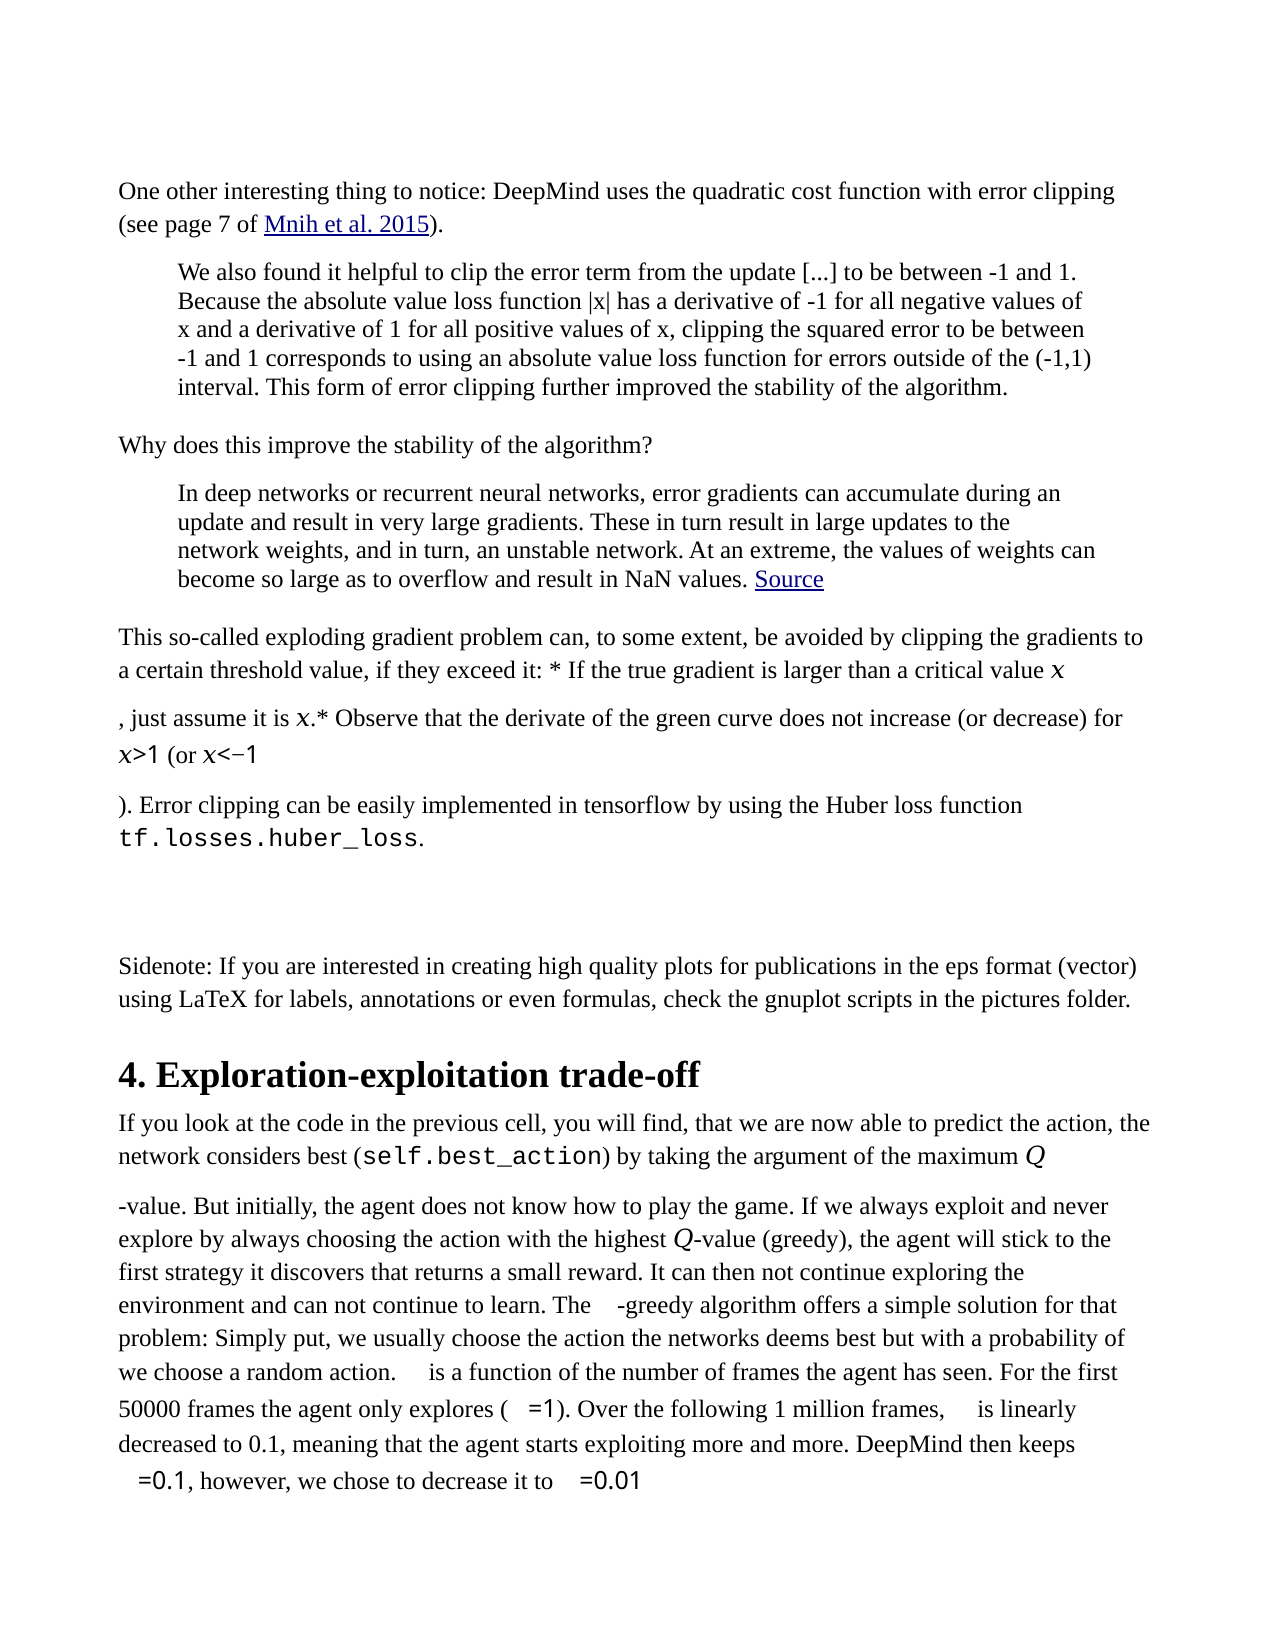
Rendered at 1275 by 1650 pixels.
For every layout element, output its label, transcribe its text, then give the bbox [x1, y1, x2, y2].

text , just assume it is 𝑥.* Observe that the derivate of the green curve does not increase (or decrease) for 𝑥>1 (or 𝑥<−1 [118, 703, 1157, 771]
text ). Error clipping can be easily implemented in tensorflow by using the Huber loss function tf.losses.huber_loss. [118, 791, 1157, 854]
text -value. But initially, the agent does not know how to play the game. If we always exploit and never explore by always choosing the action with the highest 𝑄-value (greedy), the agent will stick to the first strategy it discovers that returns a small reward. It can then not continue exploring the environment and can not continue to learn. The 𝜖-greedy algorithm offers a simple solution for that problem: Simply put, we usually choose the action the networks deems best but with a probability of 𝜖 we choose a random action. 𝜖 is a function of the number of frames the agent has seen. For the first 50000 frames the agent only explores (𝜖=1). Over the following 1 million frames, 𝜖 is linearly decreased to 0.1, meaning that the agent starts exploiting more and more. DeepMind then keeps 𝜖=0.1, however, we chose to decrease it to 𝜖=0.01 [118, 1191, 1157, 1497]
text We also found it helpful to clip the error term from the update [...] to be between -1 and 1. Because the absolute value loss function |x| has a derivative of -1 for all negative values of x and a derivative of 1 for all positive values of x, clipping the squared error to be between -1 and 1 corresponds to using an absolute value loss function for errors outside of the (-1,1) interval. This form of error clipping further improved the stability of the algorithm. [177, 257, 1098, 401]
text In deep networks or recurrent neural networks, error gradients can accumulate during an update and result in very large gradients. These in turn result in large updates to the network weights, and in turn, an unstable network. At an extreme, the values of weights can become so large as to overflow and result in NaN values. Source [177, 478, 1098, 593]
text This so-called exploding gradient problem can, to some extent, be avoided by clipping the gradients to a certain threshold value, if they exceed it: * If the true gradient is larger than a critical value 𝑥 [118, 622, 1157, 684]
text Sidenote: If you are interested in creating high quality plots for publications in the eps format (vector) using LaTeX for labels, annotations or even formulas, check the gnuplot scripts in the pictures folder. [118, 951, 1157, 1013]
text If you look at the code in the previous cell, you will find, that we are now able to predict the action, the network considers best (self.best_action) by taking the argument of the maximum 𝑄 [118, 1108, 1157, 1172]
text One other interesting thing to notice: DeepMind uses the quadratic cost function with error clipping (see page 7 of Mnih et al. 2015). [118, 176, 1157, 238]
text Why does this improve the stability of the algorithm? [118, 430, 1157, 459]
subtitle 4. Exploration-exploitation trade-off [118, 1053, 1157, 1096]
